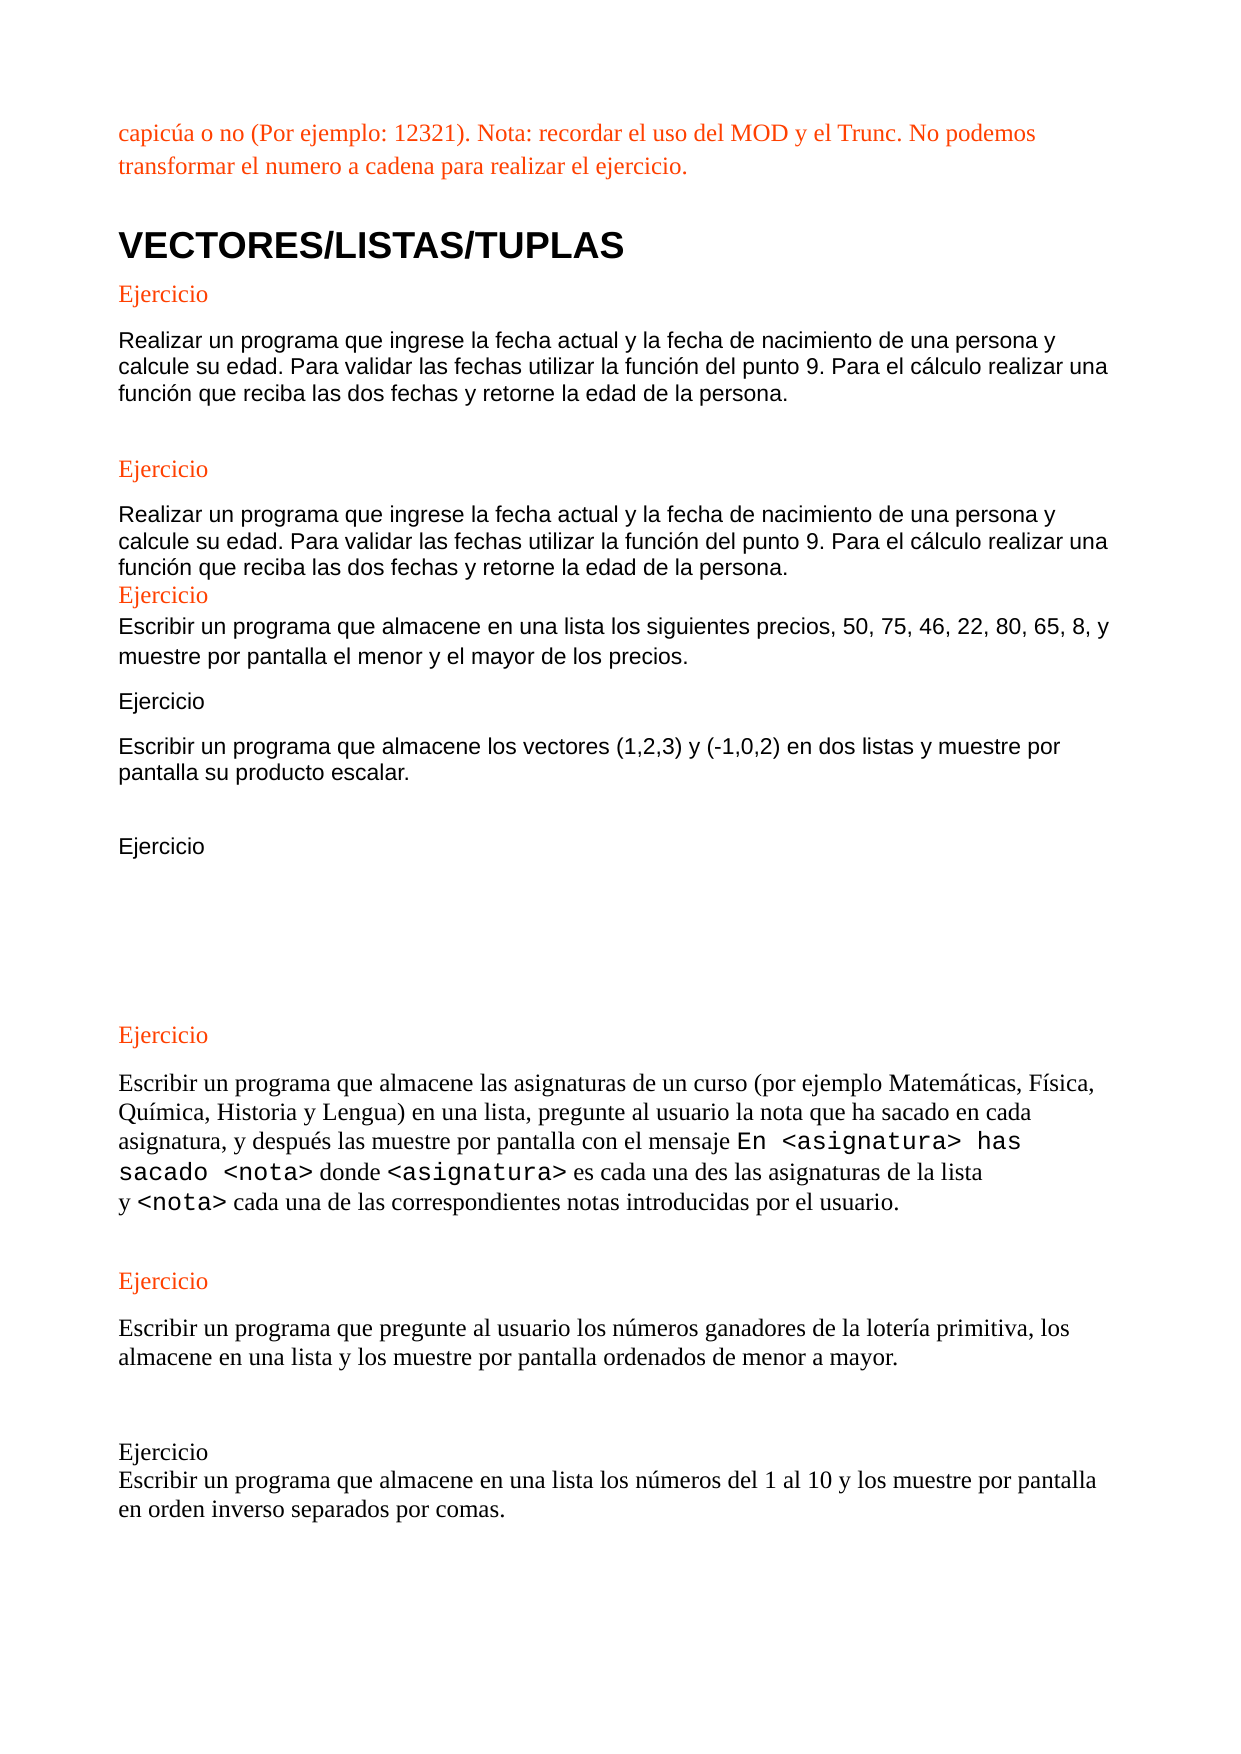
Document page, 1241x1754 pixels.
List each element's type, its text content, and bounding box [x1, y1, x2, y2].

text Ejercicio [118, 1266, 1122, 1294]
text Realizar un programa que ingrese la fecha actual y la fecha de nacimiento de una persona y calcule su edad. Para validar las fechas utilizar la función del punto 9. Para el cálculo realizar una función que reciba las dos fechas y retorne la edad de la persona. [118, 327, 1122, 406]
subtitle VECTORES/LISTAS/TUPLAS [118, 224, 1122, 267]
text Ejercicio [118, 454, 1122, 482]
text Escribir un programa que pregunte al usuario los números ganadores de la lotería primitiva, los almacene en una lista y los muestre por pantalla ordenados de menor a mayor. [118, 1313, 1122, 1371]
text Realizar un programa que ingrese la fecha actual y la fecha de nacimiento de una persona y calcule su edad. Para validar las fechas utilizar la función del punto 9. Para el cálculo realizar una función que reciba las dos fechas y retorne la edad de la persona. [118, 501, 1122, 580]
text Ejercicio [118, 688, 1122, 714]
text capicúa o no (Por ejemplo: 12321). Nota: recordar el uso del MOD y el Trunc. No podemos transformar el numero a cadena para realizar el ejercicio. [118, 118, 1122, 180]
text Ejercicio [118, 1021, 1122, 1049]
text Ejercicio [118, 279, 1122, 308]
text Escribir un programa que almacene en una lista los números del 1 al 10 y los muestre por pantalla en orden inverso separados por comas. [118, 1466, 1122, 1523]
text Ejercicio Escribir un programa que almacene en una lista los siguientes precios, 50, 75, 46, 22, 80, 65, 8, y muestre por pantalla el menor y el mayor de los precios. [118, 580, 1122, 669]
text Escribir un programa que almacene las asignaturas de un curso (por ejemplo Matemáticas, Física, Química, Historia y Lengua) en una lista, pregunte al usuario la nota que ha sacado en cada asignatura, y después las muestre por pantalla con el mensaje En <asignatura> has sacado <nota> donde <asignatura> es cada una des las asignaturas de la lista y <nota> cada una de las correspondientes notas introducidas por el usuario. [118, 1068, 1122, 1218]
text Ejercicio [118, 833, 1122, 859]
text Escribir un programa que almacene los vectores (1,2,3) y (-1,0,2) en dos listas y muestre por pantalla su producto escalar. [118, 733, 1122, 785]
text Ejercicio [118, 1437, 1122, 1466]
